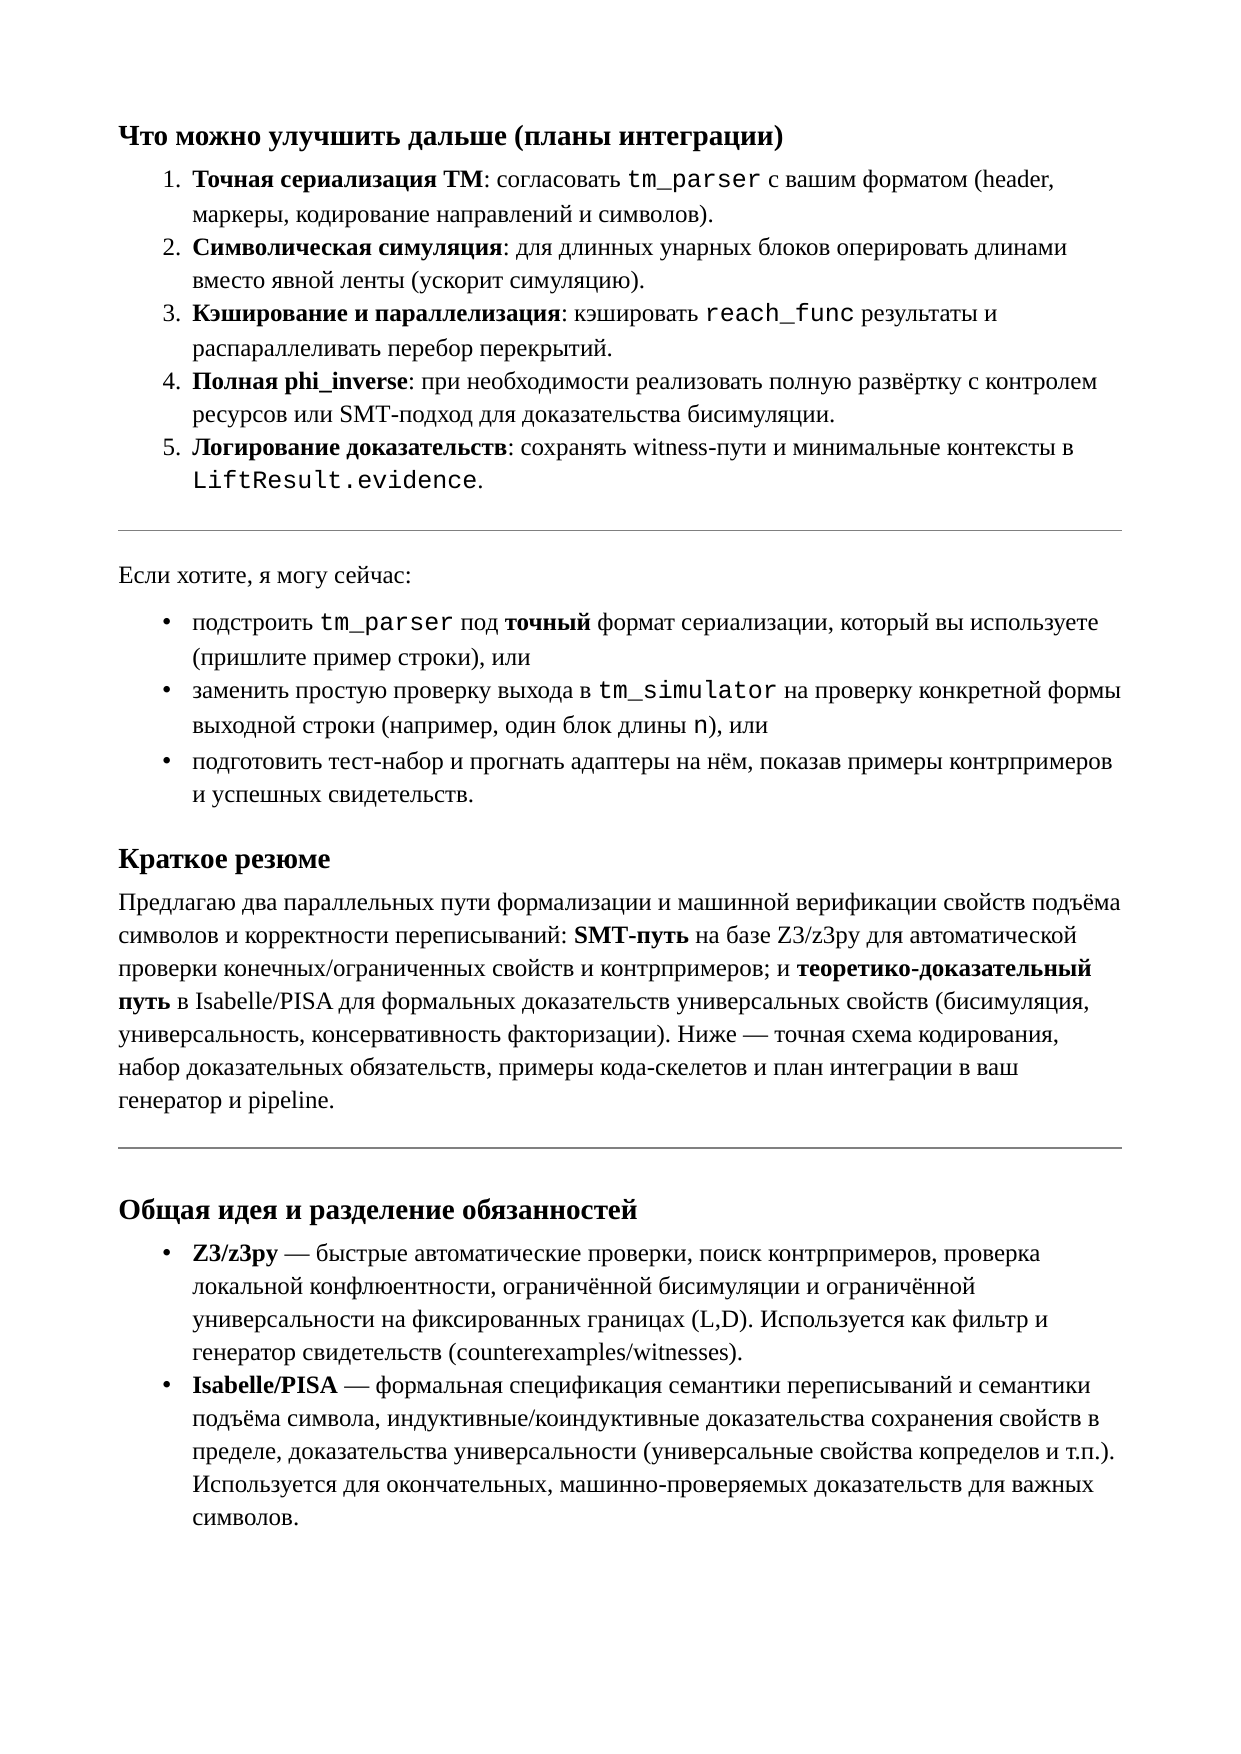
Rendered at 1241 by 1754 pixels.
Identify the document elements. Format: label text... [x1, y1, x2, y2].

subtitle Общая идея и разделение обязанностей [118, 1192, 1122, 1225]
list заменить простую проверку выхода в tm_simulator на проверку конкретной формы выходной строки (например, один блок длины n), или [162, 676, 1122, 741]
list Символическая симуляция: для длинных унарных блоков оперировать длинами вместо явной ленты (ускорит симуляцию). [162, 232, 1122, 294]
subtitle Краткое резюме [118, 841, 1122, 875]
subtitle Что можно улучшить дальше (планы интеграции) [118, 118, 1122, 152]
list Кэширование и параллелизация: кэшировать reach_func результаты и распараллеливать перебор перекрытий. [162, 298, 1122, 362]
list Isabelle/PISA — формальная спецификация семантики переписываний и семантики подъёма символа, индуктивные/коиндуктивные доказательства сохранения свойств в пределе, доказательства универсальности (универсальные свойства копределов и т.п.). Используется для окончательных, машинно‑проверяемых доказательств для важных символов. [162, 1370, 1122, 1531]
list Точная сериализация ТМ: согласовать tm_parser с вашим форматом (header, маркеры, кодирование направлений и символов). [162, 164, 1122, 228]
list подготовить тест‑набор и прогнать адаптеры на нём, показав примеры контрпримеров и успешных свидетельств. [162, 746, 1122, 808]
list подстроить tm_parser под точный формат сериализации, который вы используете (пришлите пример строки), или [162, 607, 1122, 671]
text Предлагаю два параллельных пути формализации и машинной верификации свойств подъёма символов и корректности переписываний: SMT‑путь на базе Z3/z3py для автоматической проверки конечных/ограниченных свойств и контрпримеров; и теоретико‑доказательный путь в Isabelle/PISA для формальных доказательств универсальных свойств (бисимуляция, универсальность, консервативность факторизации). Ниже — точная схема кодирования, набор доказательных обязательств, примеры кода‑скелетов и план интеграции в ваш генератор и pipeline. [118, 887, 1122, 1114]
list Z3/z3py — быстрые автоматические проверки, поиск контрпримеров, проверка локальной конфлюентности, ограничённой бисимуляции и ограничённой универсальности на фиксированных границах (L,D). Используется как фильтр и генератор свидетельств (counterexamples/witnesses). [162, 1238, 1122, 1366]
text Если хотите, я могу сейчас: [118, 560, 1122, 588]
list Полная phi_inverse: при необходимости реализовать полную развёртку с контролем ресурсов или SMT‑подход для доказательства бисимуляции. [162, 366, 1122, 428]
list Логирование доказательств: сохранять witness‑пути и минимальные контексты в LiftResult.evidence. [162, 432, 1122, 496]
